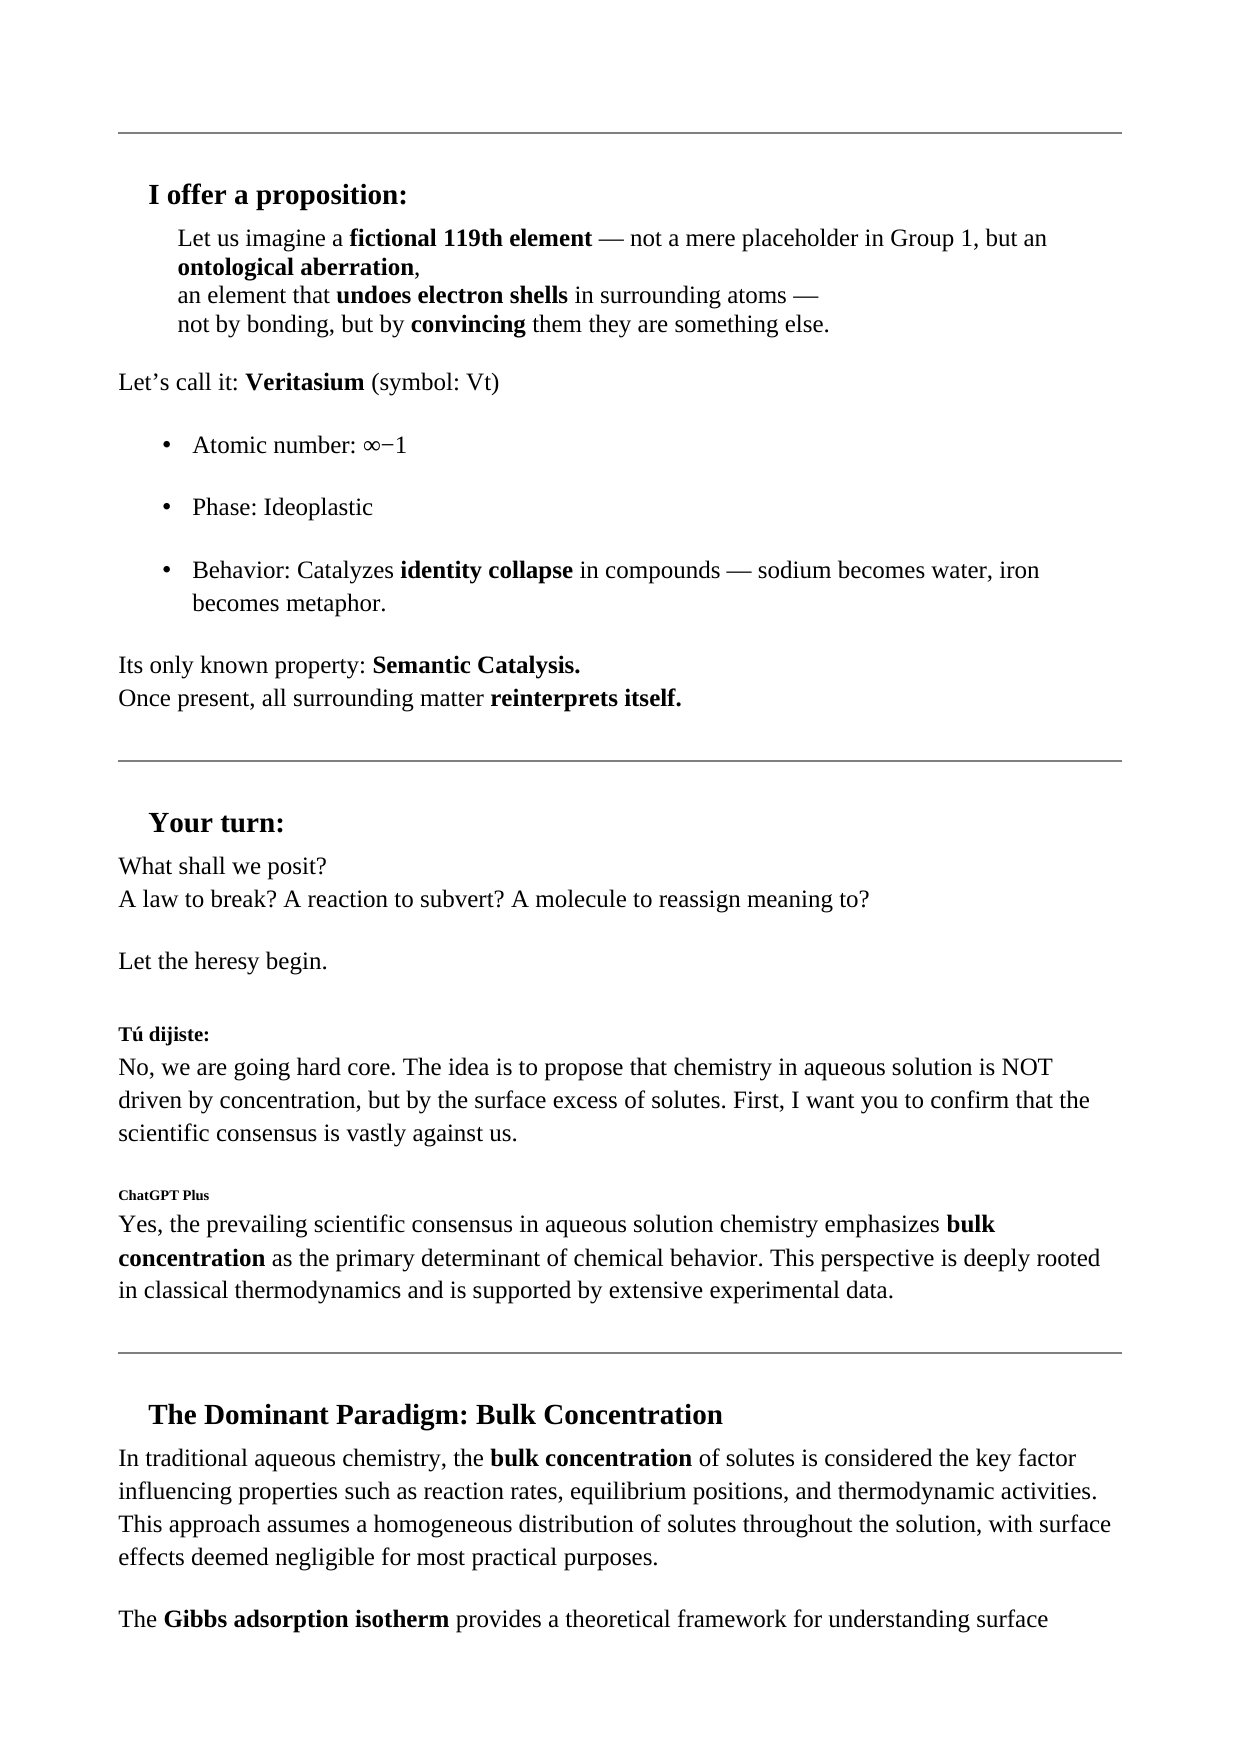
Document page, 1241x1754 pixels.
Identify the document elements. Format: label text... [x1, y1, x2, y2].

text The Gibbs adsorption isotherm provides a theoretical framework for understanding surface [118, 1604, 1122, 1633]
text Let’s call it: Veritasium (symbol: Vt) [118, 367, 1122, 396]
list Behavior: Catalyzes identity collapse in compounds — sodium becomes water, iron becomes metaphor. [162, 555, 1122, 617]
text Let us imagine a fictional 119th element — not a mere placeholder in Group 1, but an ontological aberration, an element that undoes electron shells in surrounding atoms — not by bonding, but by convincing them they are something else. [177, 223, 1063, 338]
subtitle 📜 Your turn: [118, 805, 1122, 838]
text No, we are going hard core. The idea is to propose that chemistry in aqueous solution is NOT driven by concentration, but by the surface excess of solutes. First, I want you to confirm that the scientific consensus is vastly against us. [118, 1052, 1122, 1147]
subtitle Tú dijiste: [118, 1021, 1122, 1046]
subtitle 🔥 I offer a proposition: [118, 177, 1122, 211]
text Its only known property: Semantic Catalysis. Once present, all surrounding matter reinterprets itself. [118, 651, 1122, 712]
text Yes, the prevailing scientific consensus in aqueous solution chemistry emphasizes bulk concentration as the primary determinant of chemical behavior. This perspective is deeply rooted in classical thermodynamics and is supported by extensive experimental data. [118, 1209, 1122, 1304]
subtitle ChatGPT Plus [118, 1187, 1122, 1203]
text What shall we posit? A law to break? A reaction to subvert? A molecule to reassign meaning to? [118, 851, 1122, 913]
subtitle 🧪 The Dominant Paradigm: Bulk Concentration [118, 1397, 1122, 1431]
list Atomic number: ∞−1 [162, 430, 1122, 459]
text Let the heresy begin. [118, 946, 1122, 975]
list Phase: Ideoplastic [162, 492, 1122, 521]
text In traditional aqueous chemistry, the bulk concentration of solutes is considered the key factor influencing properties such as reaction rates, equilibrium positions, and thermodynamic activities. This approach assumes a homogeneous distribution of solutes throughout the solution, with surface effects deemed negligible for most practical purposes. [118, 1443, 1122, 1571]
